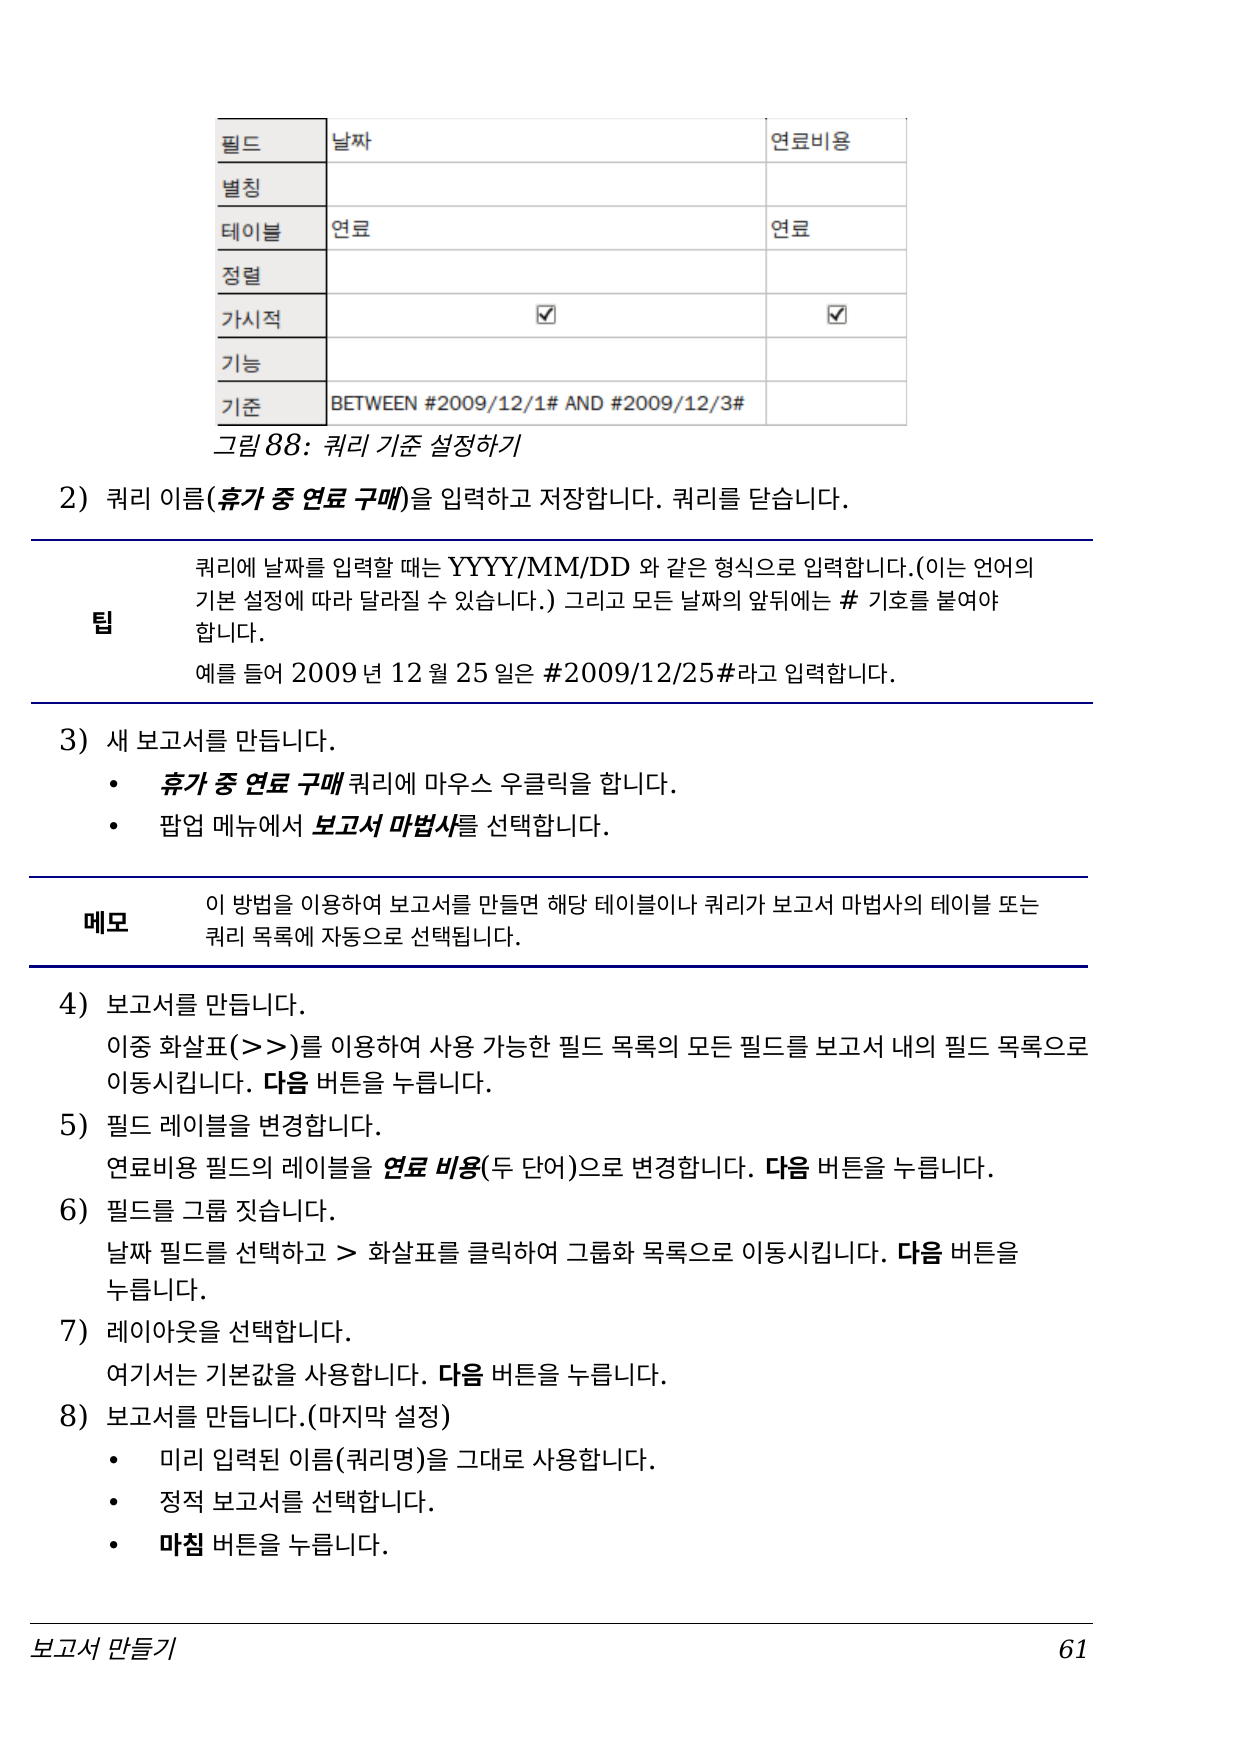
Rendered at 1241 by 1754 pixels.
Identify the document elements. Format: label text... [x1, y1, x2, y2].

table_header 메모 [29, 878, 184, 965]
list 보고서를 만듭니다. [88, 985, 1093, 1021]
list 마침 버튼을 누릅니다. [106, 1525, 1093, 1561]
list 날짜 필드를 선택하고 > 화살표를 클릭하여 그룹화 목록으로 이동시킵니다. 다음 버튼을 누릅니다. [106, 1234, 1093, 1306]
table_header 팁 [31, 541, 174, 702]
list 필드를 그룹 짓습니다. [88, 1191, 1093, 1228]
table_header 쿼리에 날짜를 입력할 때는 YYYY/MM/DD 와 같은 형식으로 입력합니다.(이는 언어의 기본 설정에 따라 달라질 수 있습니다.) 그리고 모든 날짜의 앞뒤에는 # 기호를 붙여야 합니다. 예를 들어 2009년 12월 25일은 #2009/12/25#라고 입력합니다. [174, 541, 1093, 702]
list 여기서는 기본값을 사용합니다. 다음 버튼을 누릅니다. [106, 1355, 1093, 1391]
table_header 이 방법을 이용하여 보고서를 만들면 해당 테이블이나 쿼리가 보고서 마법사의 테이블 또는 쿼리 목록에 자동으로 선택됩니다. [184, 878, 1088, 965]
picture [215, 118, 908, 426]
list 쿼리 이름(휴가 중 연료 구매)을 입력하고 저장합니다. 쿼리를 닫습니다. [88, 479, 1093, 515]
text 그림 88: 쿼리 기준 설정하기 [212, 118, 910, 462]
list 필드 레이블을 변경합니다. [88, 1106, 1093, 1143]
list 연료비용 필드의 레이블을 연료 비용(두 단어)으로 변경합니다. 다음 버튼을 누릅니다. [106, 1149, 1093, 1185]
list 휴가 중 연료 구매 쿼리에 마우스 우클릭을 합니다. [106, 764, 1093, 801]
list 미리 입력된 이름(쿼리명)을 그대로 사용합니다. [106, 1440, 1093, 1476]
list 이중 화살표(>>)를 이용하여 사용 가능한 필드 목록의 모든 필드를 보고서 내의 필드 목록으로 이동시킵니다. 다음 버튼을 누릅니다. [106, 1028, 1093, 1100]
list 정적 보고서를 선택합니다. [106, 1483, 1093, 1519]
list 보고서를 만듭니다.(마지막 설정) [88, 1398, 1093, 1434]
list 팝업 메뉴에서 보고서 마법사를 선택합니다. [106, 807, 1093, 843]
list 레이아웃을 선택합니다. [88, 1313, 1093, 1349]
list 새 보고서를 만듭니다. [88, 722, 1093, 758]
